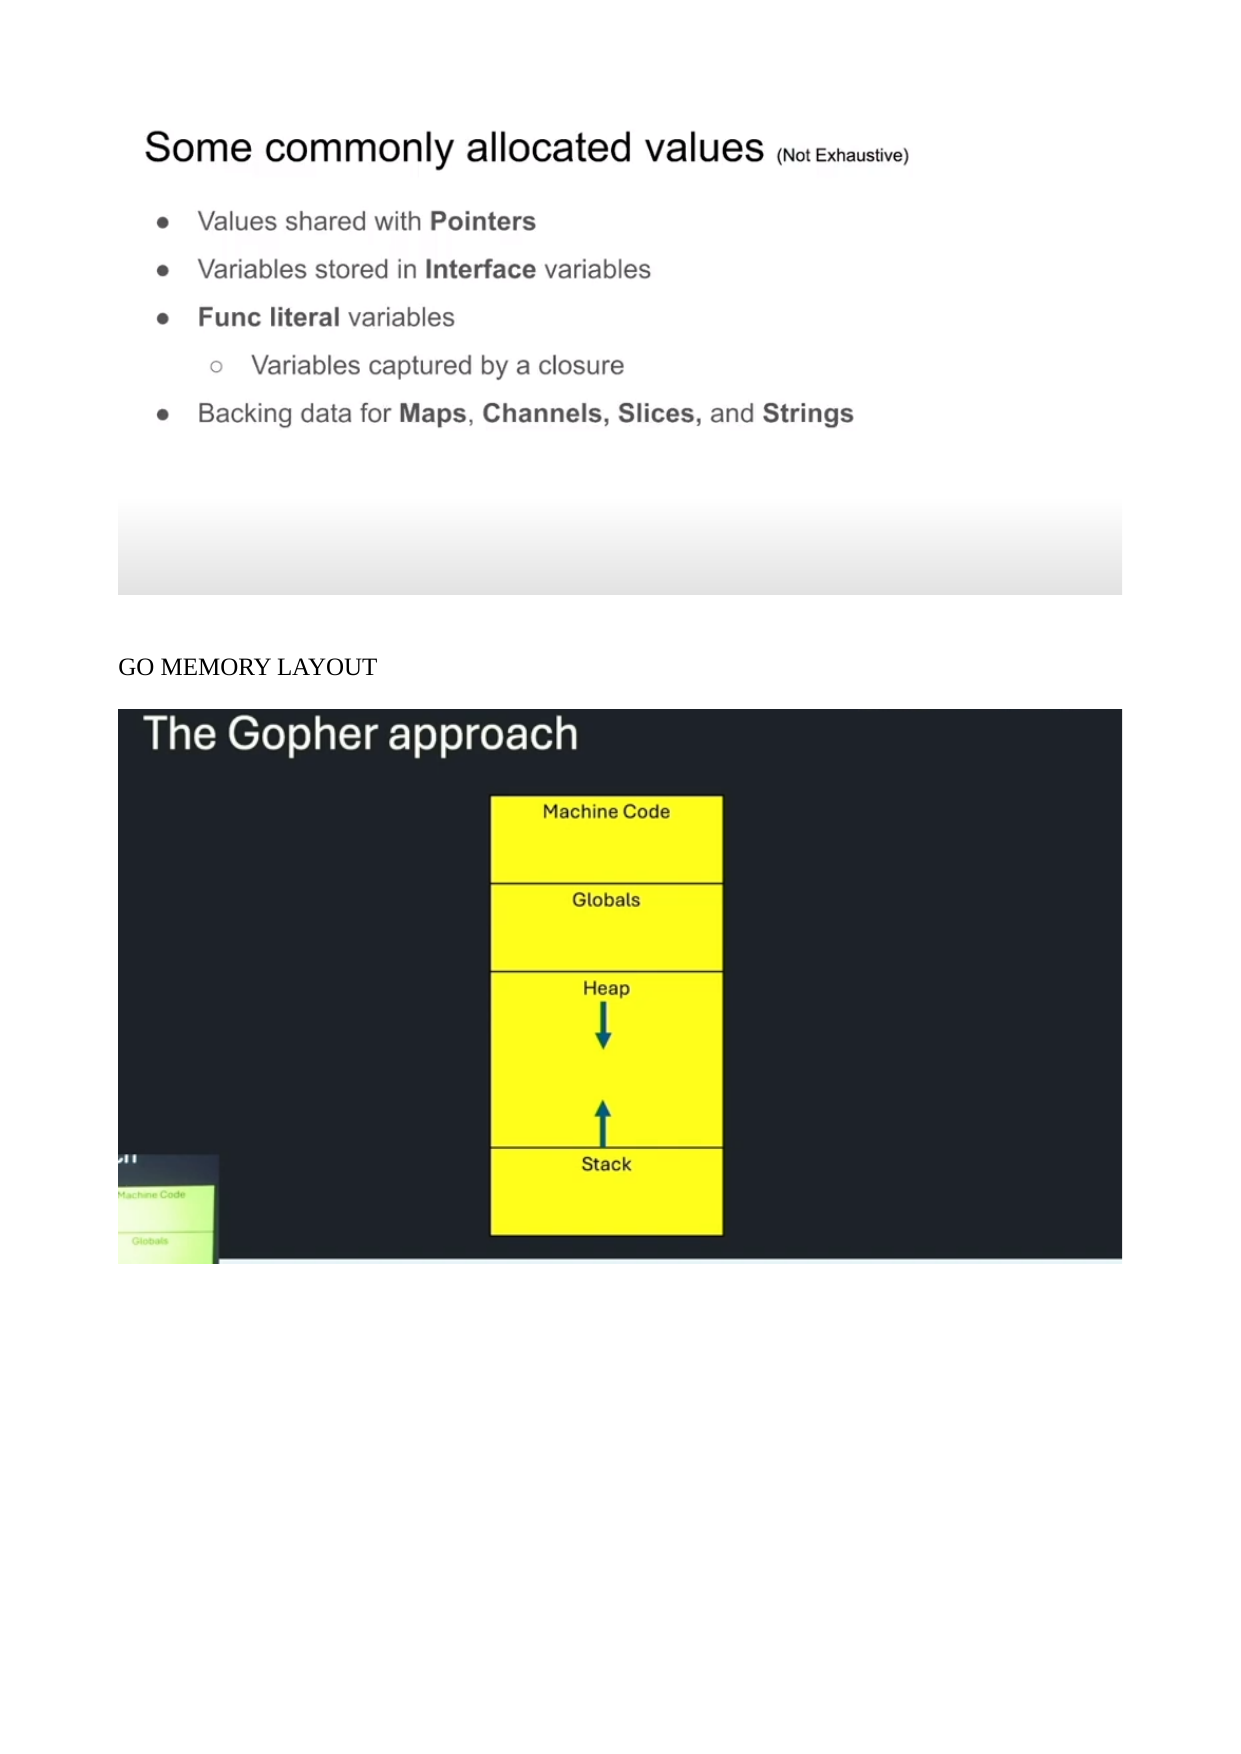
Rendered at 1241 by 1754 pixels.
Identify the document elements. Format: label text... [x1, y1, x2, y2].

picture [118, 709, 1123, 1264]
text GO MEMORY LAYOUT [118, 595, 1122, 681]
picture [118, 118, 1123, 595]
